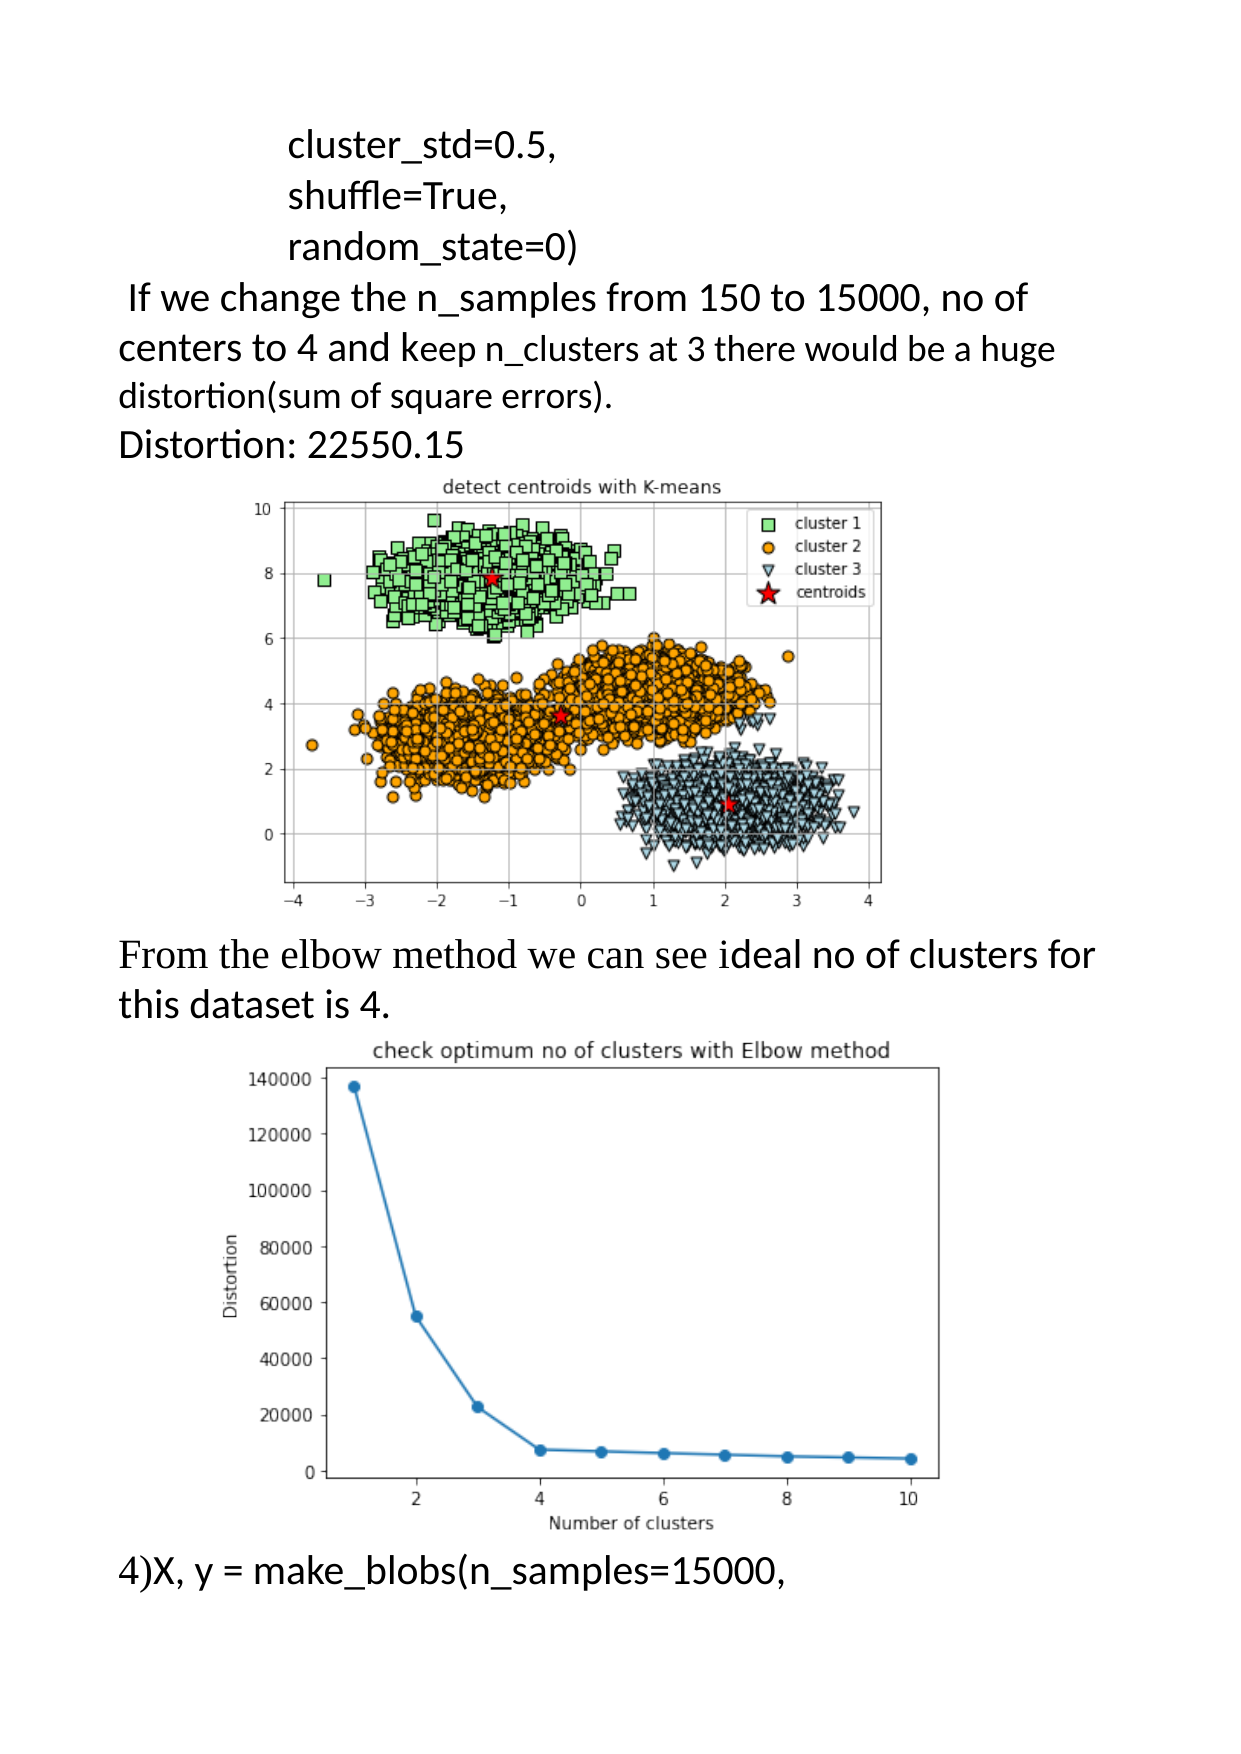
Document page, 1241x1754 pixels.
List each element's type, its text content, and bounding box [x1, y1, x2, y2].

text cluster_std=0.5, [118, 118, 1122, 169]
text 4)X, y = make_blobs(n_samples=15000, [118, 1544, 1122, 1595]
text From the elbow method we can see ideal no of clusters for this dataset is 4. [118, 928, 1122, 1029]
text shuffle=True, [118, 169, 1122, 220]
text random_state=0) [118, 220, 1122, 271]
text Distortion: 22550.15 [118, 418, 1122, 469]
picture [243, 468, 890, 919]
text If we change the n_samples from 150 to 15000, no of centers to 4 and keep n_clusters at 3 there would be a huge distortion(sum of square errors). [118, 271, 1122, 418]
picture [211, 1029, 949, 1544]
